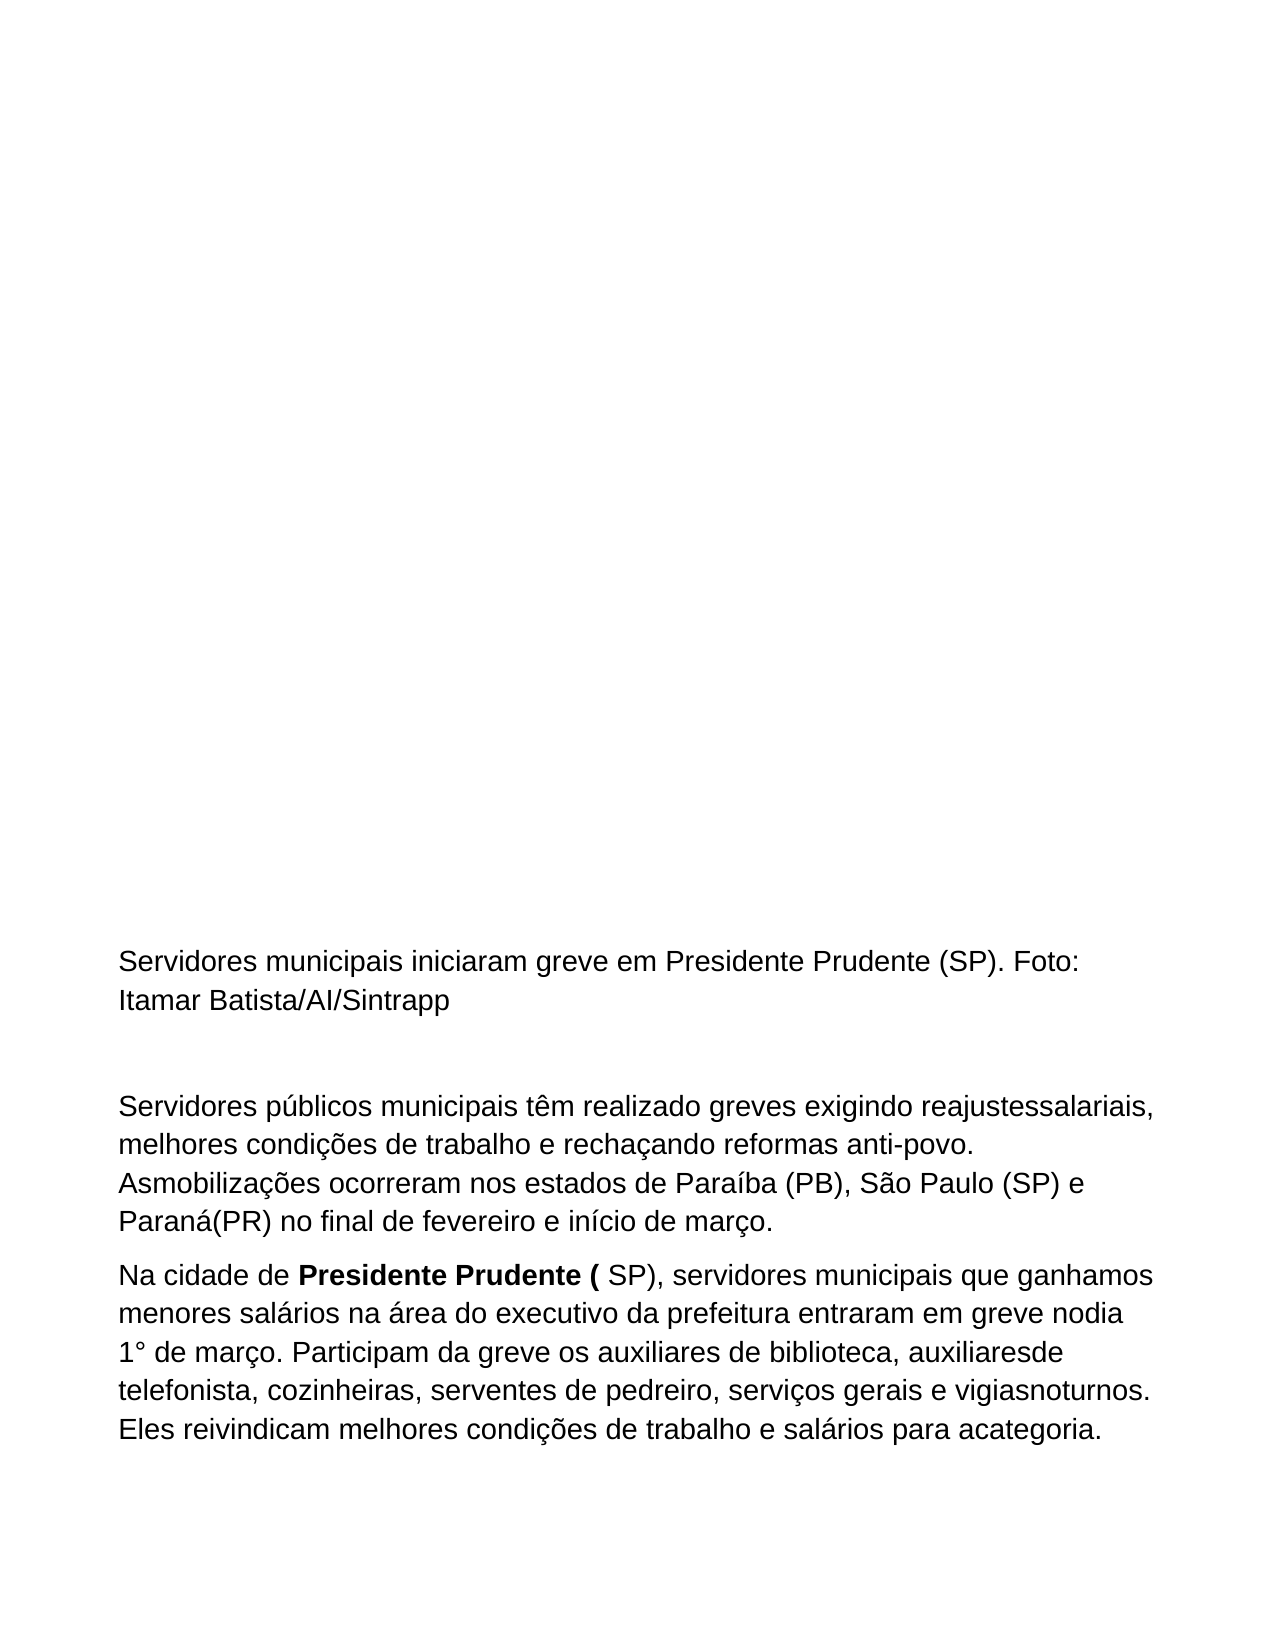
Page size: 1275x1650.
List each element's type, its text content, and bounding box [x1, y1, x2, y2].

text Servidores municipais iniciaram greve em Presidente Prudente (SP). Foto: Itamar Batista/AI/Sintrapp [118, 944, 1157, 1016]
text Servidores públicos municipais têm realizado greves exigindo reajustessalariais, melhores condições de trabalho e rechaçando reformas anti-povo. Asmobilizações ocorreram nos estados de Paraíba (PB), São Paulo (SP) e Paraná(PR) no final de fevereiro e início de março. [118, 1089, 1157, 1238]
text Na cidade de Presidente Prudente ( SP), servidores municipais que ganhamos menores salários na área do executivo da prefeitura entraram em greve nodia 1° de março. Participam da greve os auxiliares de biblioteca, auxiliaresde telefonista, cozinheiras, serventes de pedreiro, serviços gerais e vigiasnoturnos. Eles reivindicam melhores condições de trabalho e salários para acategoria. [118, 1257, 1157, 1445]
